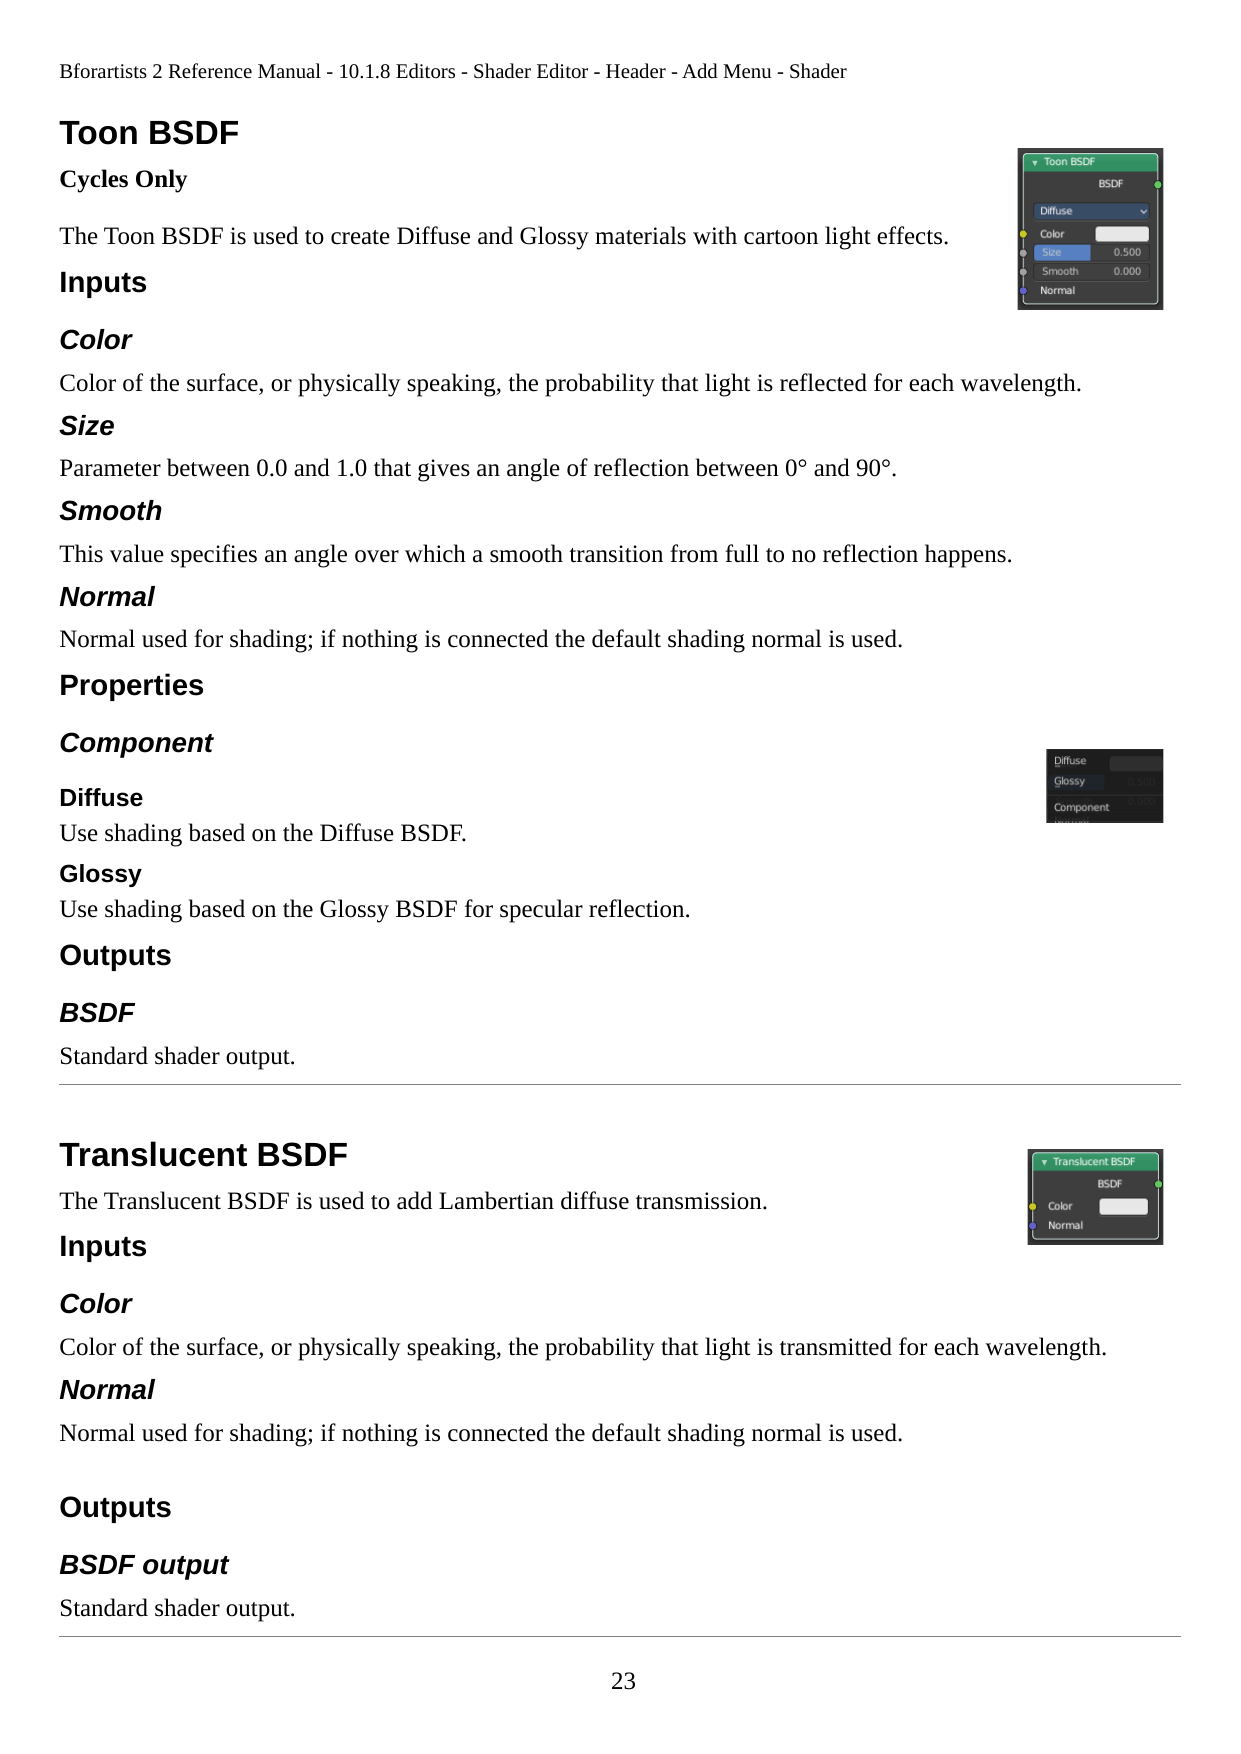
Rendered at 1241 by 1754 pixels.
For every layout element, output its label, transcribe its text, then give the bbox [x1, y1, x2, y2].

subtitle Size [59, 409, 1181, 441]
picture [1017, 148, 1164, 310]
text Use shading based on the Diffuse BSDF. [59, 818, 1181, 847]
text Color of the surface, or physically speaking, the probability that light is transmitted for each wavelength. [59, 1332, 1181, 1361]
subtitle Normal [59, 1373, 1181, 1405]
subtitle BSDF [59, 996, 1181, 1028]
text Parameter between 0.0 and 1.0 that gives an angle of reflection between 0° and 90°. [59, 453, 1181, 482]
subtitle Smooth [59, 494, 1181, 526]
subtitle [1164, 264, 1181, 298]
text The Translucent BSDF is used to add Lambertian diffuse transmission. [59, 1186, 1027, 1214]
text Normal used for shading; if nothing is connected the default shading normal is used. [59, 1418, 1181, 1447]
subtitle Toon BSDF [59, 113, 1181, 151]
subtitle Outputs [59, 1490, 1181, 1524]
text Standard shader output. [59, 1041, 1181, 1069]
text Standard shader output. [59, 1593, 1181, 1622]
subtitle Normal [59, 580, 1181, 612]
subtitle Translucent BSDF [59, 1134, 1181, 1173]
text Cycles Only [59, 164, 1017, 192]
subtitle Inputs [59, 264, 1017, 298]
subtitle Outputs [59, 938, 1181, 971]
text Use shading based on the Glossy BSDF for specular reflection. [59, 894, 1181, 923]
picture [1027, 1149, 1164, 1245]
subtitle Properties [59, 668, 1181, 702]
subtitle BSDF output [59, 1549, 1181, 1581]
subtitle Glossy [59, 859, 1181, 888]
subtitle Color [59, 1288, 1181, 1320]
text The Toon BSDF is used to create Diffuse and Glossy materials with cartoon light effects. [59, 221, 1017, 250]
subtitle Inputs [59, 1229, 1181, 1263]
text This value specifies an angle over which a smooth transition from full to no reflection happens. [59, 539, 1181, 568]
picture [1046, 749, 1164, 823]
text Normal used for shading; if nothing is connected the default shading normal is used. [59, 624, 1181, 653]
text Color of the surface, or physically speaking, the probability that light is reflected for each wavelength. [59, 368, 1181, 396]
text [1164, 164, 1181, 192]
subtitle Component [59, 727, 1181, 758]
subtitle [1164, 783, 1181, 812]
subtitle Diffuse [59, 783, 1046, 812]
subtitle Color [59, 323, 1181, 355]
